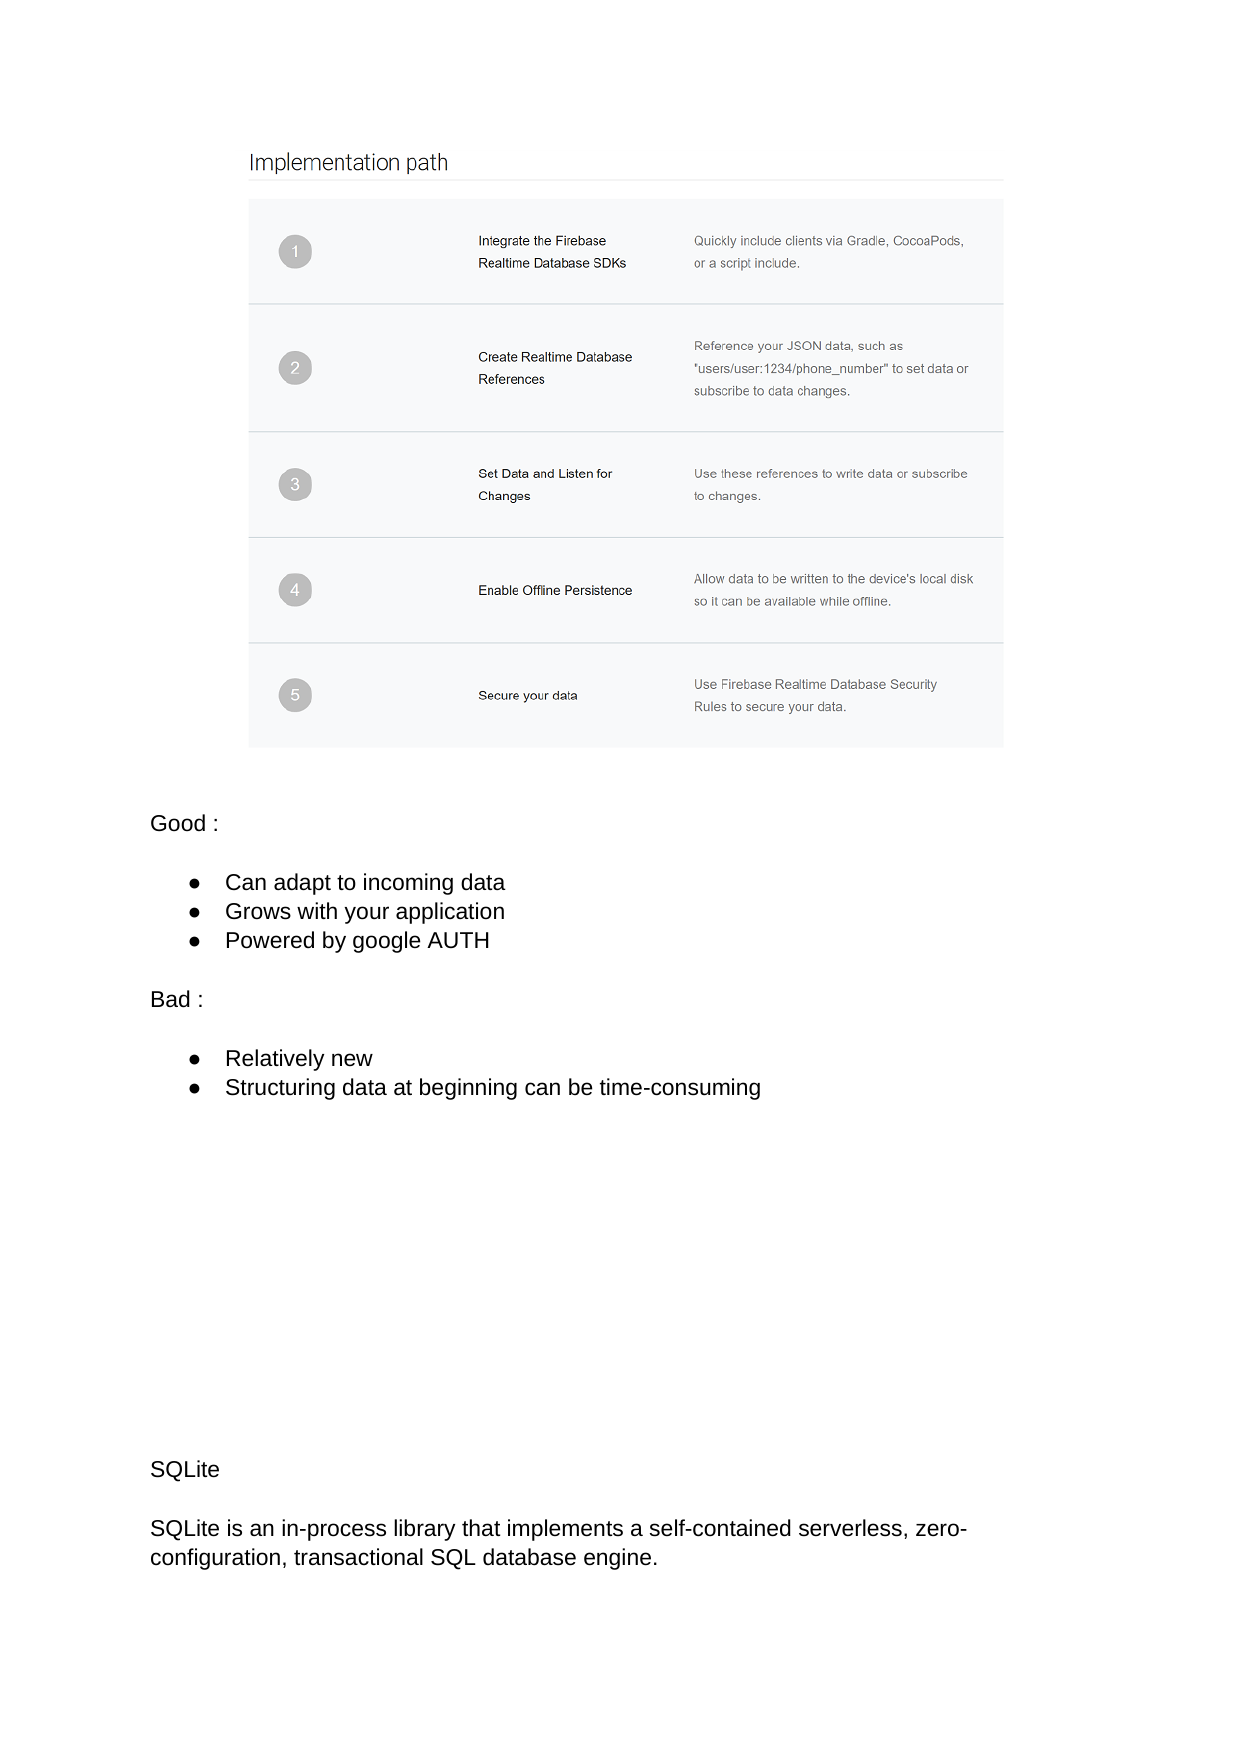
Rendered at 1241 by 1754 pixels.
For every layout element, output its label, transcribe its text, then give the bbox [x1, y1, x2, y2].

list Powered by google AUTH [187, 928, 1090, 954]
list Relatively new [187, 1046, 1090, 1071]
text Bad : [150, 987, 1090, 1012]
text Good : [150, 811, 1090, 836]
picture [235, 150, 1005, 748]
list Grows with your application [187, 899, 1090, 924]
list Structuring data at beginning can be time-consuming [187, 1075, 1090, 1101]
list Can adapt to incoming data [187, 869, 1090, 895]
text SQLite [150, 1457, 1090, 1482]
text SQLite is an in-process library that implements a self-contained serverless, zero-configuration, transactional SQL database engine. [150, 1516, 1090, 1571]
